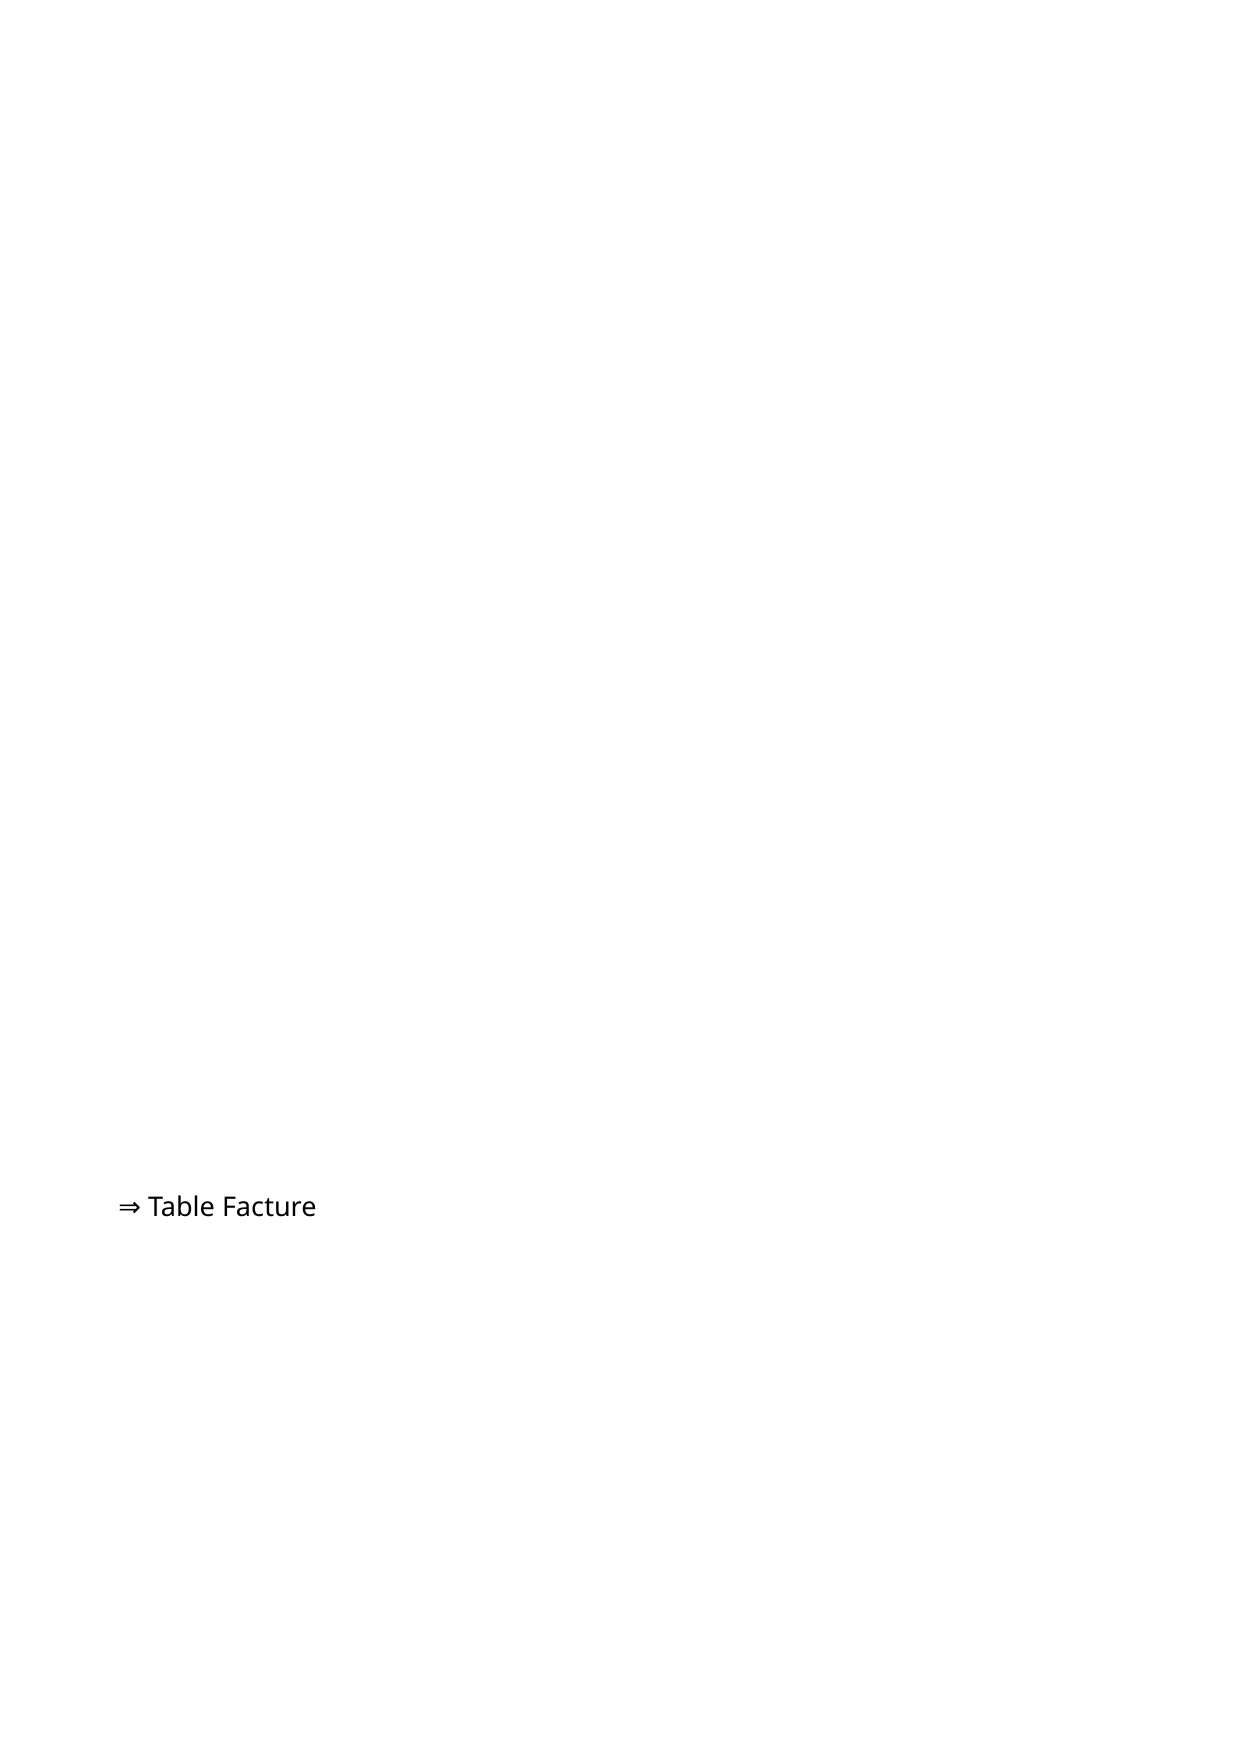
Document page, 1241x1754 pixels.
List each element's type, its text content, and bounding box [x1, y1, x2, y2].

text ⇒ Table Facture [118, 1187, 1122, 1224]
